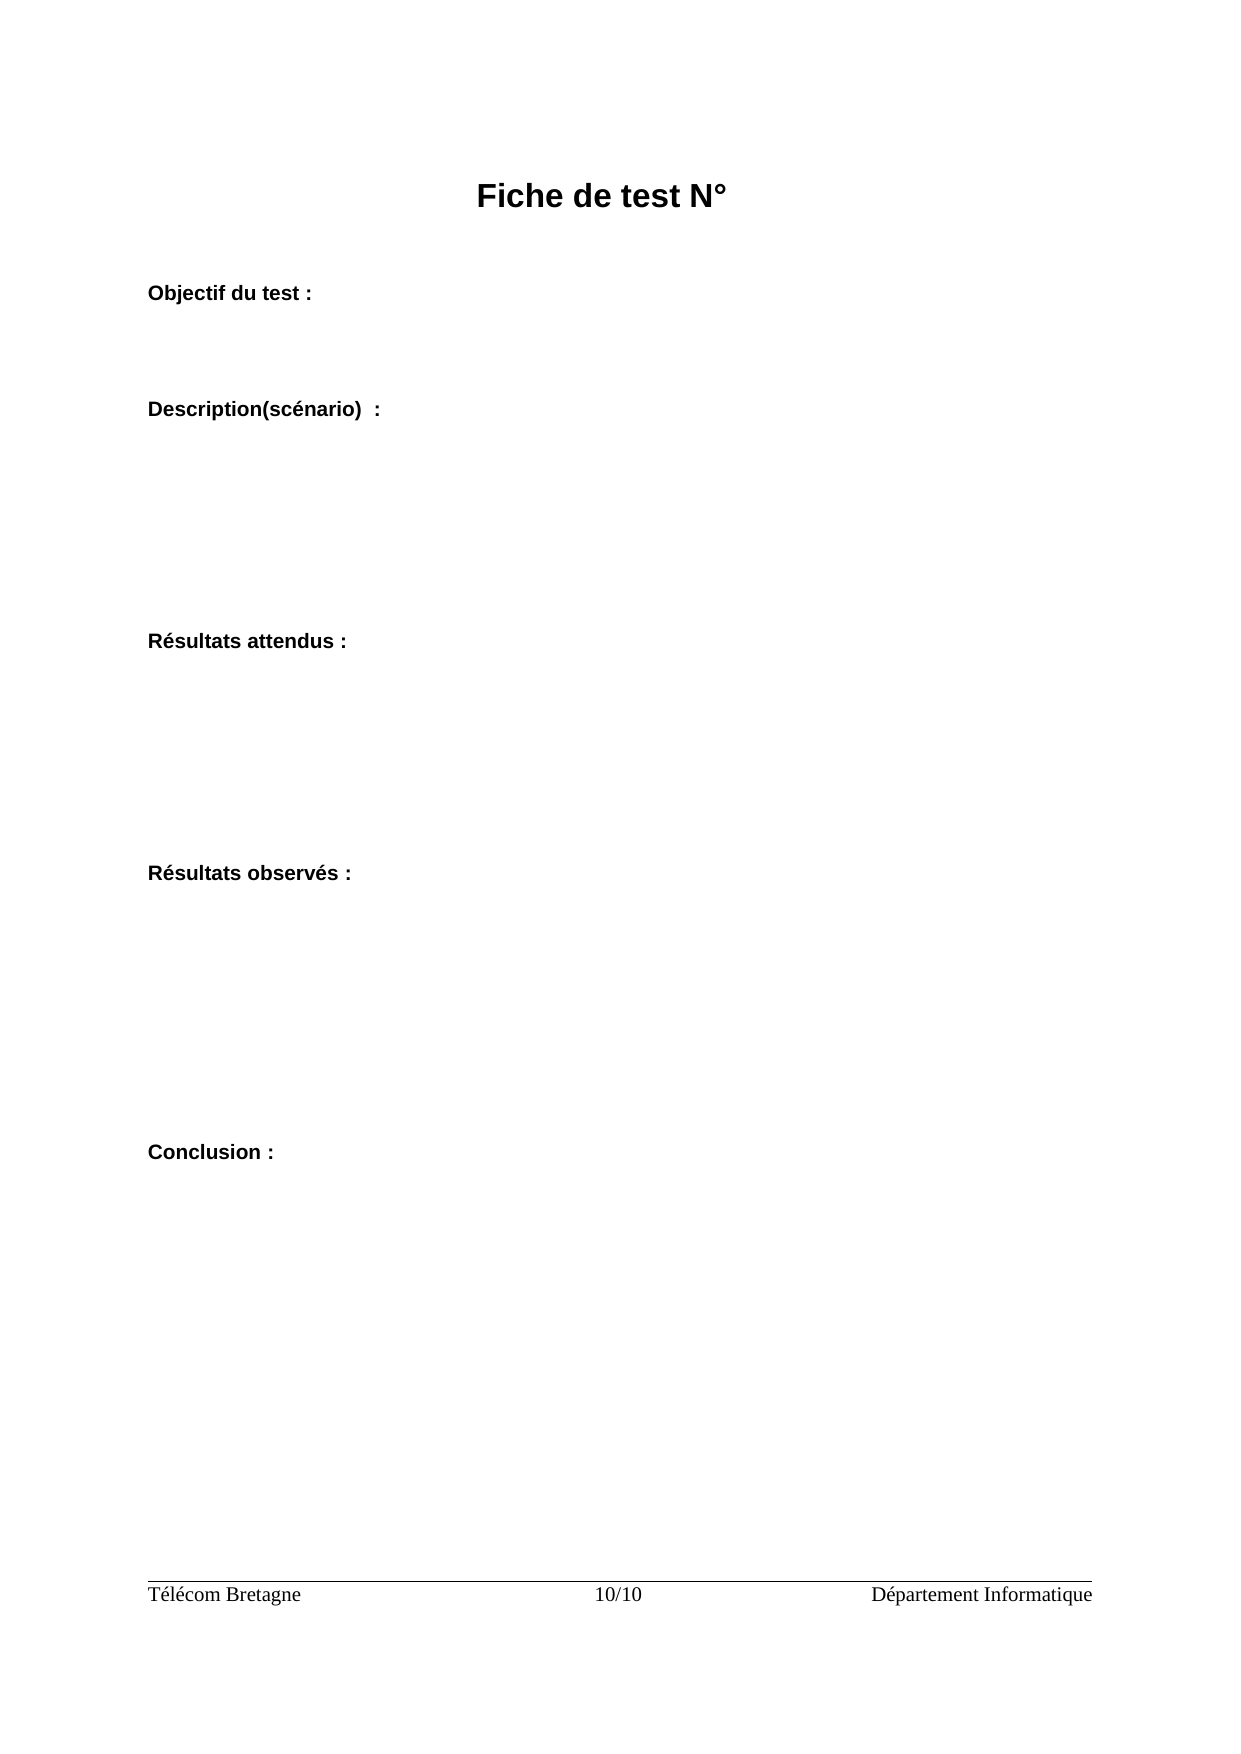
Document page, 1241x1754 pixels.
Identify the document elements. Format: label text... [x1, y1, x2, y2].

text Objectif du test : [148, 281, 1092, 304]
text Description(scénario) : [148, 397, 1092, 421]
subtitle Conclusion : [148, 1141, 1092, 1164]
text Résultats attendus : [148, 630, 1092, 653]
title Fiche de test N° [148, 177, 1092, 214]
text Résultats observés : [148, 862, 1092, 885]
